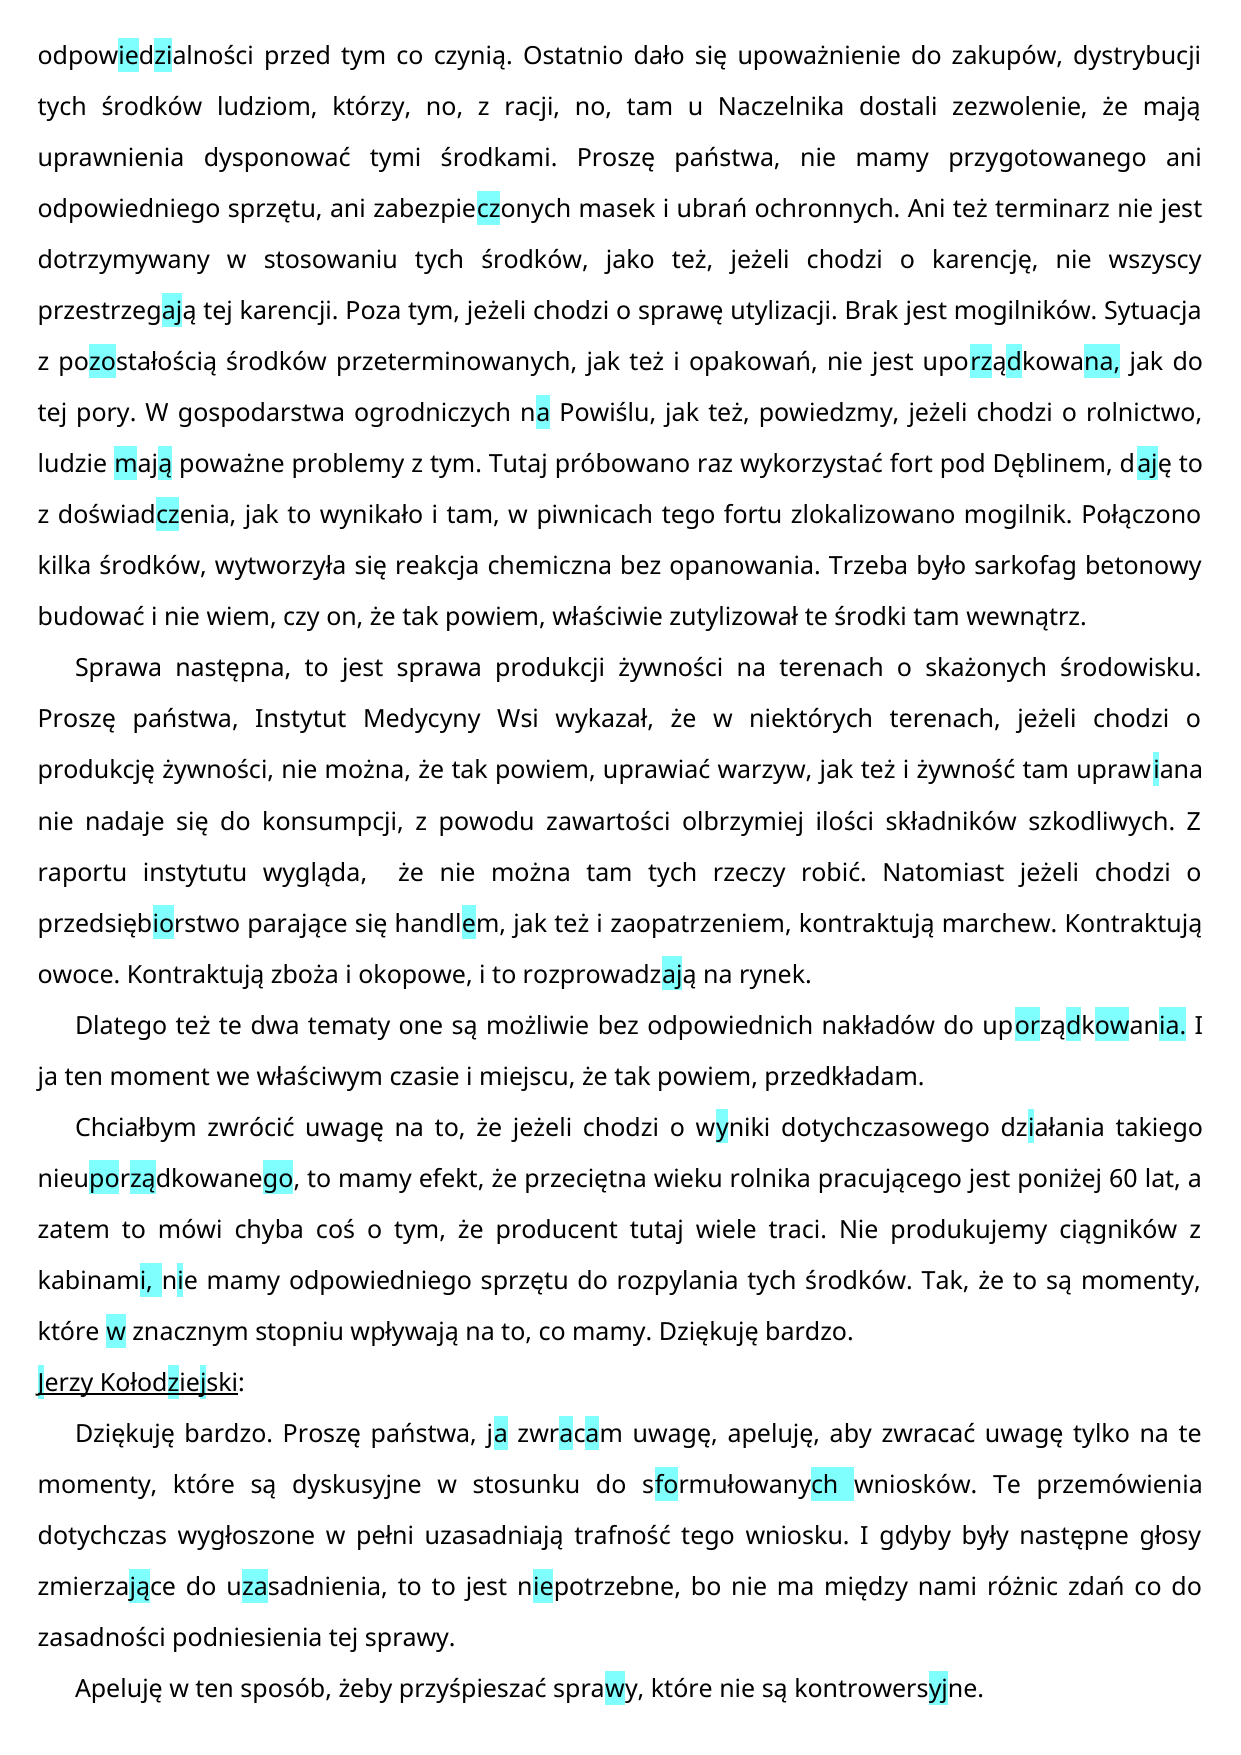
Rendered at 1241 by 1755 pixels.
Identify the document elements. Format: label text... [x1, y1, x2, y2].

text Dziękuję bardzo. Proszę państwa, ja zwracam uwagę, apeluję, aby zwracać uwagę tylko na te momenty, które są dyskusyjne w stosunku do sformułowanych wniosków. Te przemówienia dotychczas wygłoszone w pełni uzasadniają trafność tego wniosku. I gdyby były następne głosy zmierzające do uzasadnienia, to to jest niepotrzebne, bo nie ma między nami różnic zdań co do zasadności podniesienia tej sprawy. [37, 1416, 1203, 1654]
text odpowiedzialności przed tym co czynią. Ostatnio dało się upoważnienie do zakupów, dystrybucji tych środków ludziom, którzy, no, z racji, no, tam u Naczelnika dostali zezwolenie, że mają uprawnienia dysponować tymi środkami. Proszę państwa, nie mamy przygotowanego ani odpowiedniego sprzętu, ani zabezpieczonych masek i ubrań ochronnych. Ani też terminarz nie jest dotrzymywany w stosowaniu tych środków, jako też, jeżeli chodzi o karencję, nie wszyscy przestrzegają tej karencji. Poza tym, jeżeli chodzi o sprawę utylizacji. Brak jest mogilników. Sytuacja z pozostałością środków przeterminowanych, jak też i opakowań, nie jest uporządkowana, jak do tej pory. W gospodarstwa ogrodniczych na Powiślu, jak też, powiedzmy, jeżeli chodzi o rolnictwo, ludzie mają poważne problemy z tym. Tutaj próbowano raz wykorzystać fort pod Dęblinem, daję to z doświadczenia, jak to wynikało i tam, w piwnicach tego fortu zlokalizowano mogilnik. Połączono kilka środków, wytworzyła się reakcja chemiczna bez opanowania. Trzeba było sarkofag betonowy budować i nie wiem, czy on, że tak powiem, właściwie zutylizował te środki tam wewnątrz. [37, 37, 1203, 633]
text Dlatego też te dwa tematy one są możliwie bez odpowiednich nakładów do uporządkowania. I ja ten moment we właściwym czasie i miejscu, że tak powiem, przedkładam. [37, 1007, 1203, 1092]
text Apeluję w ten sposób, żeby przyśpieszać sprawy, które nie są kontrowersyjne. [37, 1671, 1203, 1705]
text Chciałbym zwrócić uwagę na to, że jeżeli chodzi o wyniki dotychczasowego działania takiego nieuporządkowanego, to mamy efekt, że przeciętna wieku rolnika pracującego jest poniżej 60 lat, a zatem to mówi chyba coś o tym, że producent tutaj wiele traci. Nie produkujemy ciągników z kabinami, nie mamy odpowiedniego sprzętu do rozpylania tych środków. Tak, że to są momenty, które w znacznym stopniu wpływają na to, co mamy. Dziękuję bardzo. [37, 1109, 1203, 1348]
text Jerzy Kołodziejski: [37, 1364, 1203, 1399]
text Sprawa następna, to jest sprawa produkcji żywności na terenach o skażonych środowisku. Proszę państwa, Instytut Medycyny Wsi wykazał, że w niektórych terenach, jeżeli chodzi o produkcję żywności, nie można, że tak powiem, uprawiać warzyw, jak też i żywność tam uprawiana nie nadaje się do konsumpcji, z powodu zawartości olbrzymiej ilości składników szkodliwych. Z raportu instytutu wygląda, że nie można tam tych rzeczy robić. Natomiast jeżeli chodzi o przedsiębiorstwo parające się handlem, jak też i zaopatrzeniem, kontraktują marchew. Kontraktują owoce. Kontraktują zboża i okopowe, i to rozprowadzają na rynek. [37, 650, 1203, 990]
